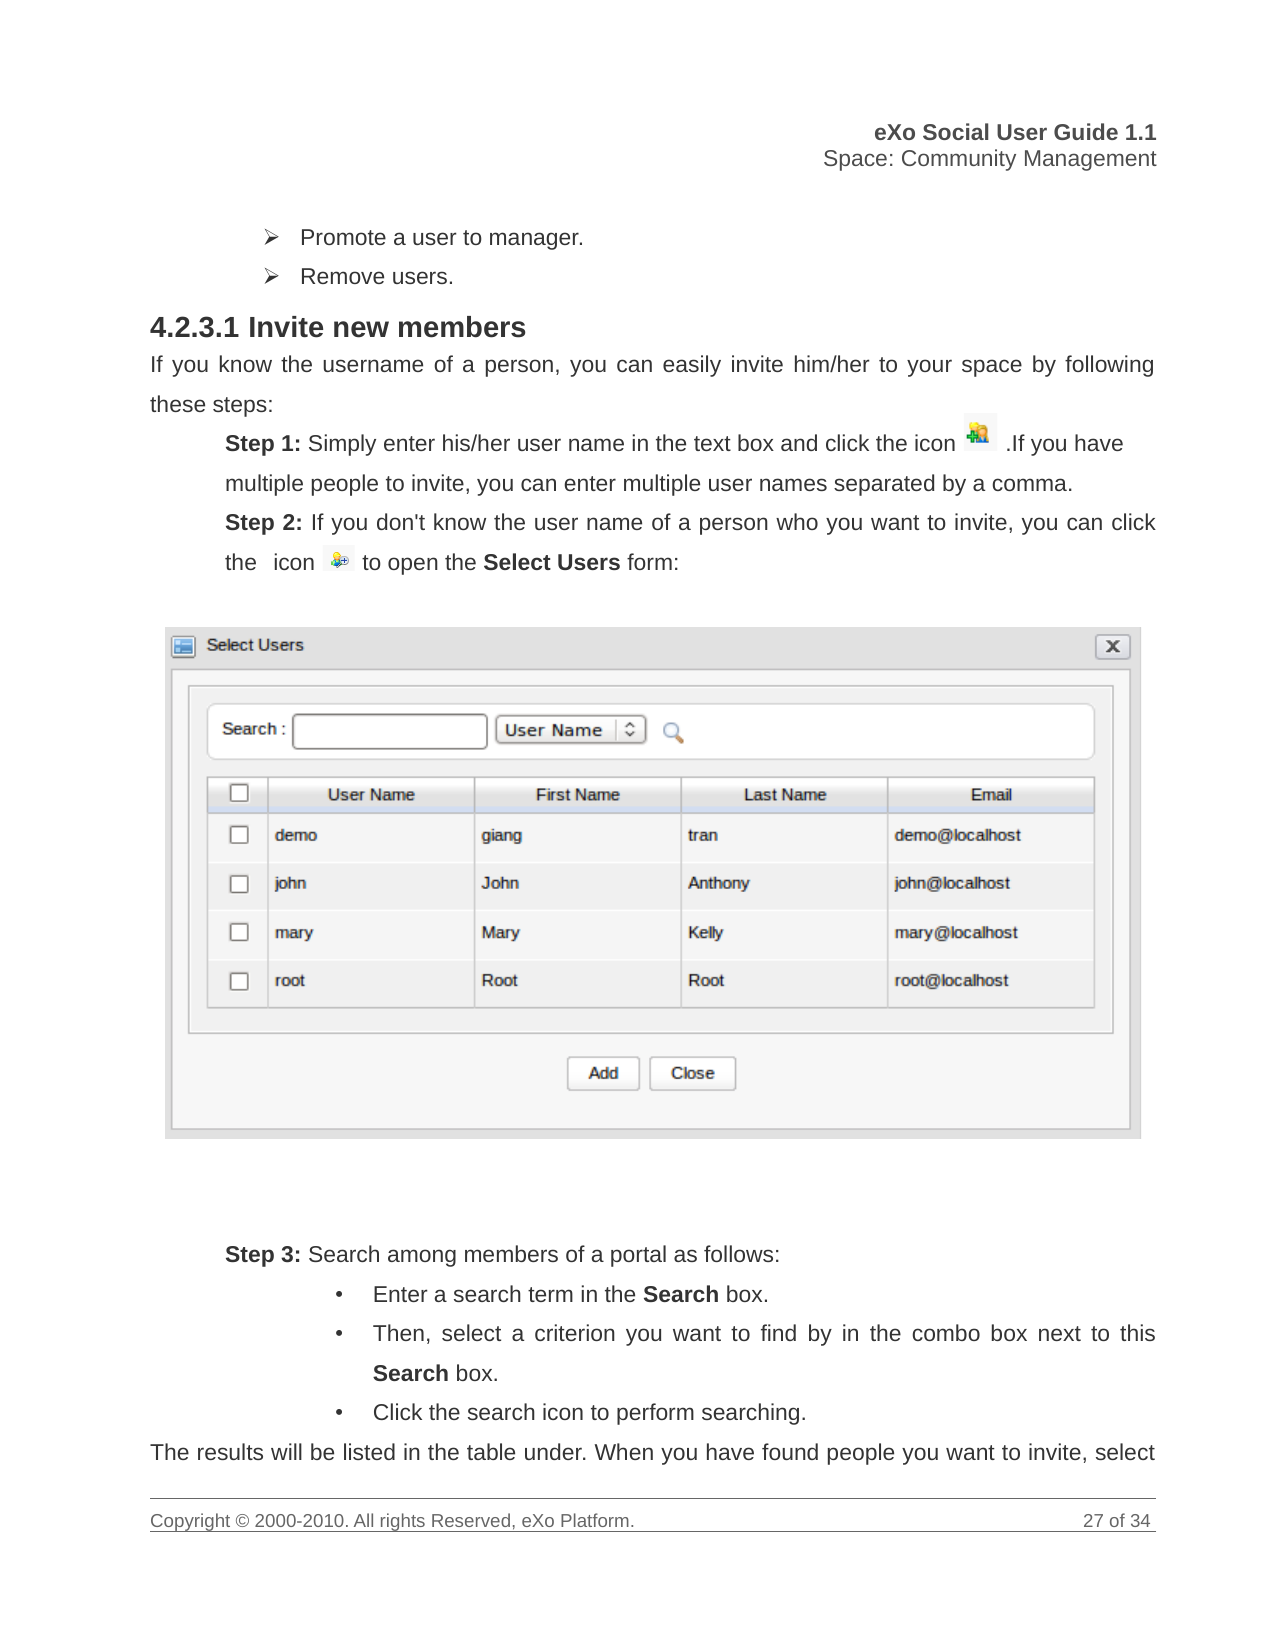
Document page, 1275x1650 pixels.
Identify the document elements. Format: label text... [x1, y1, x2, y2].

list Promote a user to manager. [262, 223, 1156, 250]
picture [165, 627, 1142, 1139]
list Remove users. [262, 263, 1156, 289]
list Step 3: Search among members of a portal as follows: [187, 1241, 1156, 1268]
list Click the search icon to perform searching. [335, 1399, 1156, 1426]
picture [322, 545, 355, 571]
subtitle Invite new members [150, 310, 1156, 343]
list Step 2: If you don't know the user name of a person who you want to invite, you can click the icon to open the Select Users form: [187, 509, 1156, 575]
text The results will be listed in the table under. When you have found people you want to invite, select [150, 1439, 1156, 1465]
list Enter a search term in the Search box. [335, 1281, 1156, 1307]
list Then, select a criterion you want to find by in the combo box next to this Search box. [335, 1320, 1156, 1386]
list Step 1: Simply enter his/her user name in the text box and click the icon .If you have multiple people to invite, you can enter multiple user names separated by a comma. [187, 430, 1156, 496]
text If you know the username of a person, you can easily invite him/her to your space by following these steps: [150, 351, 1156, 417]
picture [963, 413, 998, 451]
